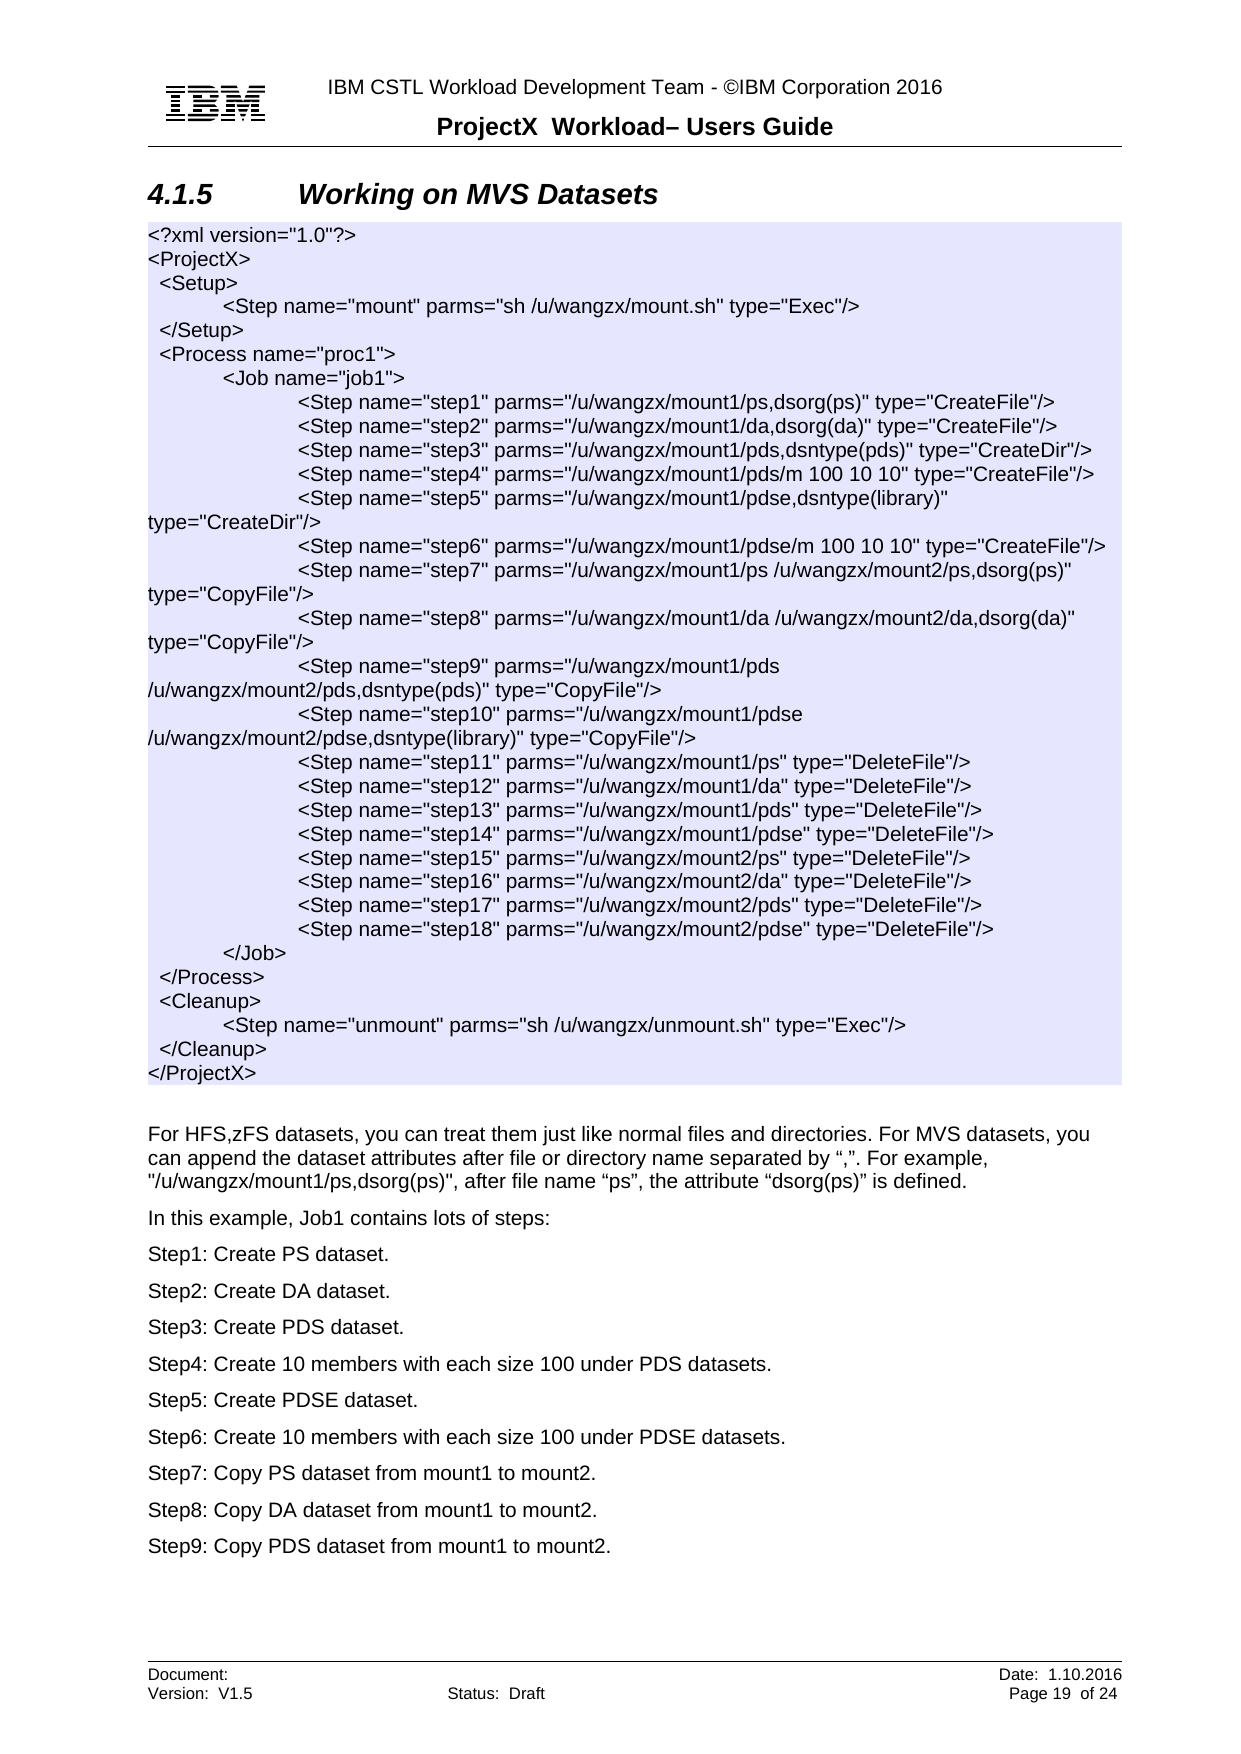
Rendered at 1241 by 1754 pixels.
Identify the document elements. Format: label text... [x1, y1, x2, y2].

text <Step name="step13" parms="/u/wangzx/mount1/pds" type="DeleteFile"/> [148, 797, 1122, 821]
text <Step name="unmount" parms="sh /u/wangzx/unmount.sh" type="Exec"/> [148, 1013, 1122, 1037]
text <Step name="step18" parms="/u/wangzx/mount2/pdse" type="DeleteFile"/> [148, 917, 1122, 941]
text <Process name="proc1"> [148, 342, 1122, 366]
text <Step name="step3" parms="/u/wangzx/mount1/pds,dsntype(pds)" type="CreateDir"/> [148, 438, 1122, 462]
text <Step name="step11" parms="/u/wangzx/mount1/ps" type="DeleteFile"/> [148, 749, 1122, 773]
text <Step name="step14" parms="/u/wangzx/mount1/pdse" type="DeleteFile"/> [148, 821, 1122, 845]
text In this example, Job1 contains lots of steps: [148, 1206, 1122, 1230]
subtitle Working on MVS Datasets [148, 177, 1122, 211]
text <?xml version="1.0"?> [148, 222, 1122, 246]
text Step2: Create DA dataset. [148, 1279, 1122, 1303]
text Step4: Create 10 members with each size 100 under PDS datasets. [148, 1352, 1122, 1376]
text Step9: Copy PDS dataset from mount1 to mount2. [148, 1534, 1122, 1558]
text </Cleanup> [148, 1037, 1122, 1061]
text <Setup> [148, 270, 1122, 294]
text <Step name="step2" parms="/u/wangzx/mount1/da,dsorg(da)" type="CreateFile"/> [148, 414, 1122, 438]
text <Step name="step6" parms="/u/wangzx/mount1/pdse/m 100 10 10" type="CreateFile"/> [148, 534, 1122, 558]
text Step8: Copy DA dataset from mount1 to mount2. [148, 1497, 1122, 1521]
text Step5: Create PDSE dataset. [148, 1388, 1122, 1412]
text Step6: Create 10 members with each size 100 under PDSE datasets. [148, 1424, 1122, 1448]
text <Step name="step16" parms="/u/wangzx/mount2/da" type="DeleteFile"/> [148, 869, 1122, 893]
text <Step name="step15" parms="/u/wangzx/mount2/ps" type="DeleteFile"/> [148, 845, 1122, 869]
text <Step name="step9" parms="/u/wangzx/mount1/pds /u/wangzx/mount2/pds,dsntype(pds)" type="CopyFile"/> [148, 654, 1122, 702]
text </Job> [148, 941, 1122, 965]
text </Setup> [148, 318, 1122, 342]
text <Cleanup> [148, 989, 1122, 1013]
text Step1: Create PS dataset. [148, 1242, 1122, 1266]
text <ProjectX> [148, 246, 1122, 270]
text </Process> [148, 965, 1122, 989]
text <Step name="step12" parms="/u/wangzx/mount1/da" type="DeleteFile"/> [148, 773, 1122, 797]
text </ProjectX> [148, 1061, 1122, 1085]
text <Step name="step8" parms="/u/wangzx/mount1/da /u/wangzx/mount2/da,dsorg(da)" type="CopyFile"/> [148, 606, 1122, 654]
text <Step name="step5" parms="/u/wangzx/mount1/pdse,dsntype(library)" type="CreateDir"/> [148, 486, 1122, 534]
text <Step name="step10" parms="/u/wangzx/mount1/pdse /u/wangzx/mount2/pdse,dsntype(library)" type="CopyFile"/> [148, 702, 1122, 749]
text <Job name="job1"> [148, 366, 1122, 390]
text Step7: Copy PS dataset from mount1 to mount2. [148, 1461, 1122, 1485]
text <Step name="step7" parms="/u/wangzx/mount1/ps /u/wangzx/mount2/ps,dsorg(ps)" type="CopyFile"/> [148, 558, 1122, 606]
text <Step name="step1" parms="/u/wangzx/mount1/ps,dsorg(ps)" type="CreateFile"/> [148, 390, 1122, 414]
text <Step name="step4" parms="/u/wangzx/mount1/pds/m 100 10 10" type="CreateFile"/> [148, 462, 1122, 486]
text <Step name="step17" parms="/u/wangzx/mount2/pds" type="DeleteFile"/> [148, 893, 1122, 917]
text <Step name="mount" parms="sh /u/wangzx/mount.sh" type="Exec"/> [148, 294, 1122, 318]
text For HFS,zFS datasets, you can treat them just like normal files and directories. For MVS datasets, you can append the dataset attributes after file or directory name separated by “,”. For example, "/u/wangzx/mount1/ps,dsorg(ps)", after file name “ps”, the attribute “dsorg(ps)” is defined. [148, 1121, 1122, 1193]
text Step3: Create PDS dataset. [148, 1315, 1122, 1339]
